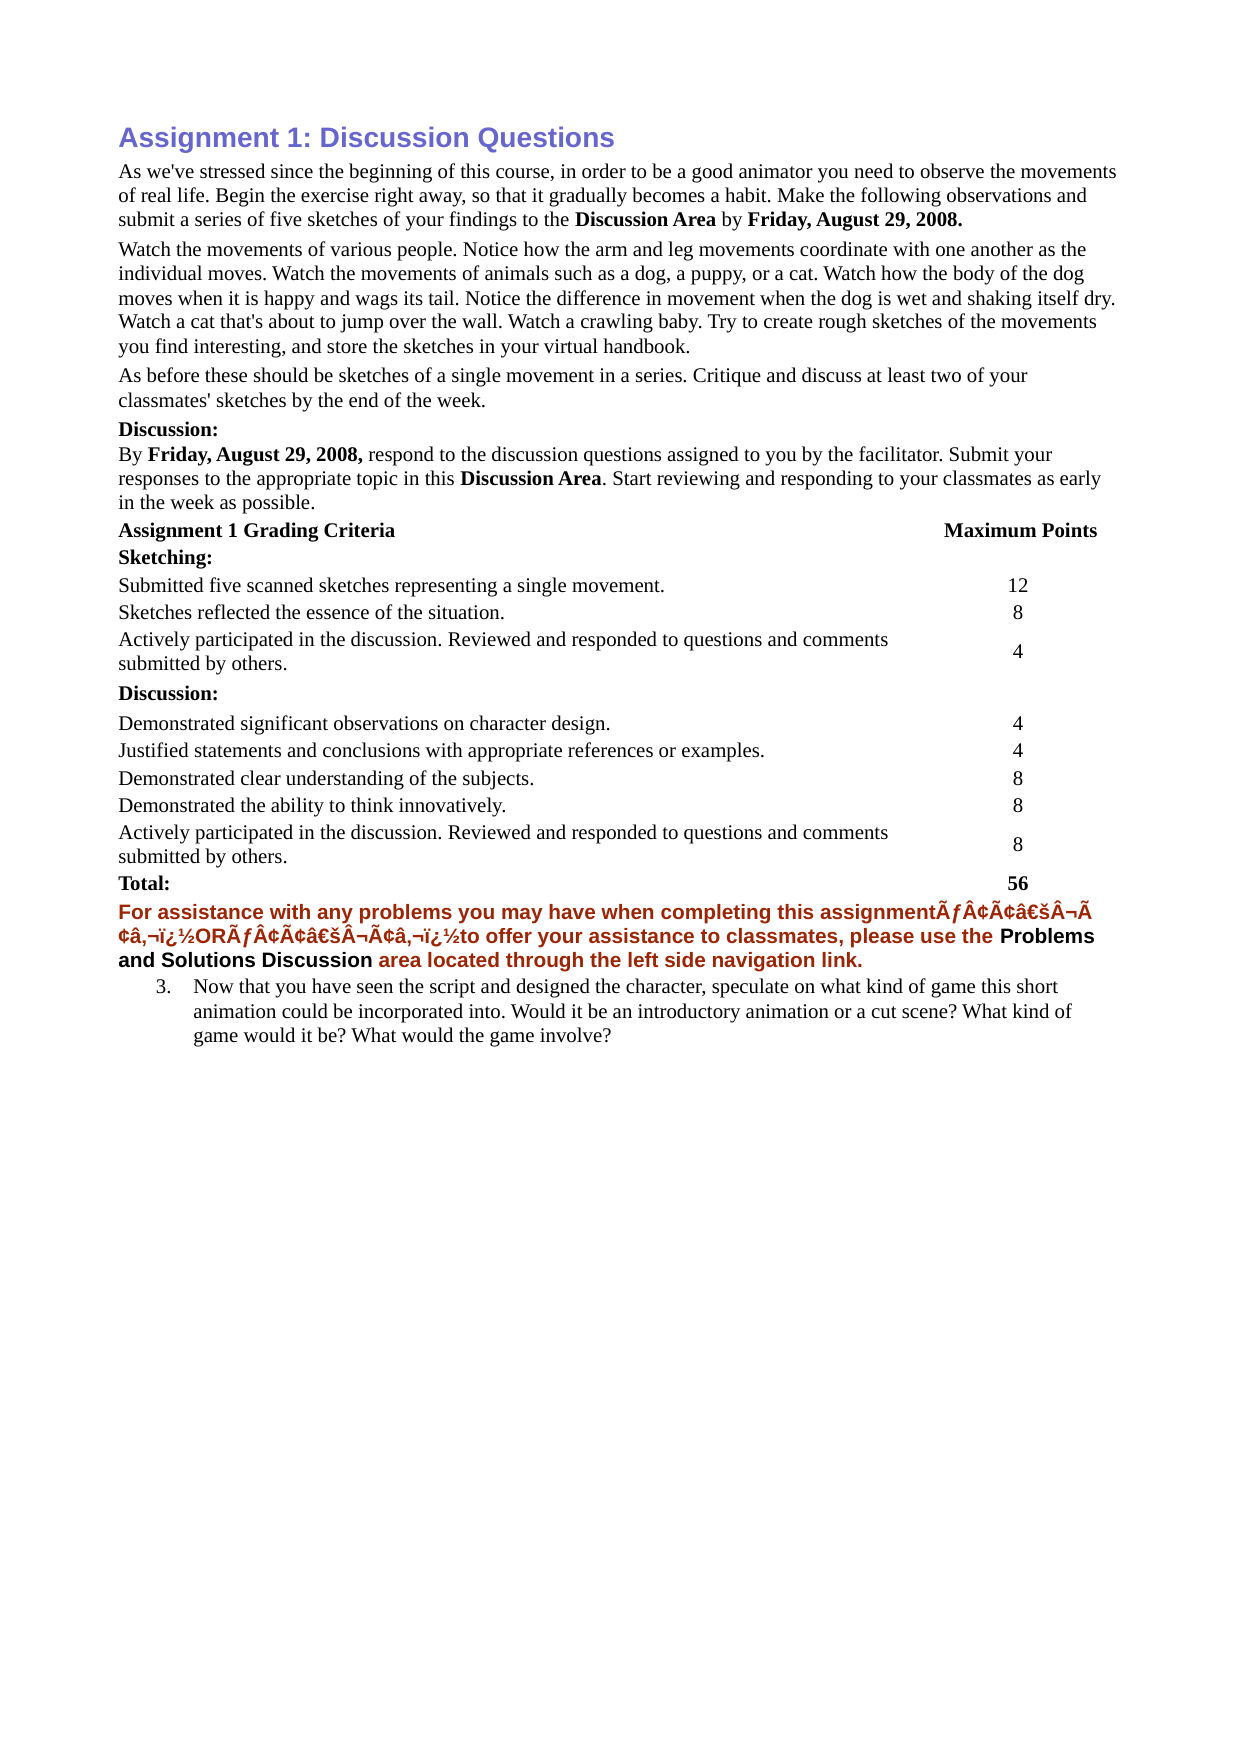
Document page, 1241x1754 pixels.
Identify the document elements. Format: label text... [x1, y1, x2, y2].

table_header Maximum Points [940, 517, 1101, 544]
table_cell 56 [940, 870, 1101, 897]
table_cell Total: [117, 870, 940, 897]
table_cell 12 [940, 571, 1101, 598]
table_cell Submitted five scanned sketches representing a single movement. [117, 571, 940, 598]
text Watch the movements of various people. Notice how the arm and leg movements coordinate with one another as the individual moves. Watch the movements of animals such as a dog, a puppy, or a cat. Watch how the body of the dog moves when it is happy and wags its tail. Notice the difference in movement when the dog is wet and shaking itself dry. Watch a cat that's about to jump over the wall. Watch a crawling baby. Try to create rough sketches of the movements you find interesting, and store the sketches in your virtual handbook. [118, 237, 1122, 358]
table_cell Demonstrated the ability to think innovatively. [117, 791, 940, 818]
table_cell 8 [940, 791, 1101, 818]
table_cell 8 [940, 818, 1101, 869]
table_cell Sketches reflected the essence of the situation. [117, 598, 940, 625]
table_cell Demonstrated clear understanding of the subjects. [117, 764, 940, 791]
table_cell 8 [940, 598, 1101, 625]
text For assistance with any problems you may have when completing this assignmentÃƒÂ¢Ã¢â€šÂ¬Ã¢â‚¬ï¿½ORÃƒÂ¢Ã¢â€šÂ¬Ã¢â‚¬ï¿½to offer your assistance to classmates, please use the Problems and Solutions Discussion area located through the left side navigation link. [118, 900, 1122, 972]
table_cell [940, 544, 1101, 571]
list Now that you have seen the script and designed the character, speculate on what kind of game this short animation could be incorporated into. Would it be an introductory animation or a cut scene? What kind of game would it be? What would the game involve? [156, 974, 1122, 1047]
table_cell Justified statements and conclusions with appropriate references or examples. [117, 737, 940, 764]
table_cell 8 [940, 764, 1101, 791]
table_header Assignment 1 Grading Criteria [117, 517, 940, 544]
table_cell Sketching: [117, 544, 940, 571]
table_cell 4 [940, 625, 1101, 677]
text Discussion: By Friday, August 29, 2008, respond to the discussion questions assigned to you by the facilitator. Submit your responses to the appropriate topic in this Discussion Area. Start reviewing and responding to your classmates as early in the week as possible. [118, 417, 1122, 514]
table_cell [940, 677, 1101, 709]
table_cell 4 [940, 737, 1101, 764]
table_cell 4 [940, 710, 1101, 737]
table_cell Demonstrated significant observations on character design. [117, 710, 940, 737]
text As before these should be sketches of a single movement in a series. Critique and discuss at least two of your classmates' sketches by the end of the week. [118, 363, 1122, 412]
table_cell Discussion: [117, 677, 940, 709]
text Assignment 1: Discussion Questions [118, 121, 1122, 153]
table_cell Actively participated in the discussion. Reviewed and responded to questions and comments submitted by others. [117, 818, 940, 869]
text As we've stressed since the beginning of this course, in order to be a good animator you need to observe the movements of real life. Begin the exercise right away, so that it gradually becomes a habit. Make the following observations and submit a series of five sketches of your findings to the Discussion Area by Friday, August 29, 2008. [118, 159, 1122, 231]
table_cell Actively participated in the discussion. Reviewed and responded to questions and comments submitted by others. [117, 625, 940, 677]
